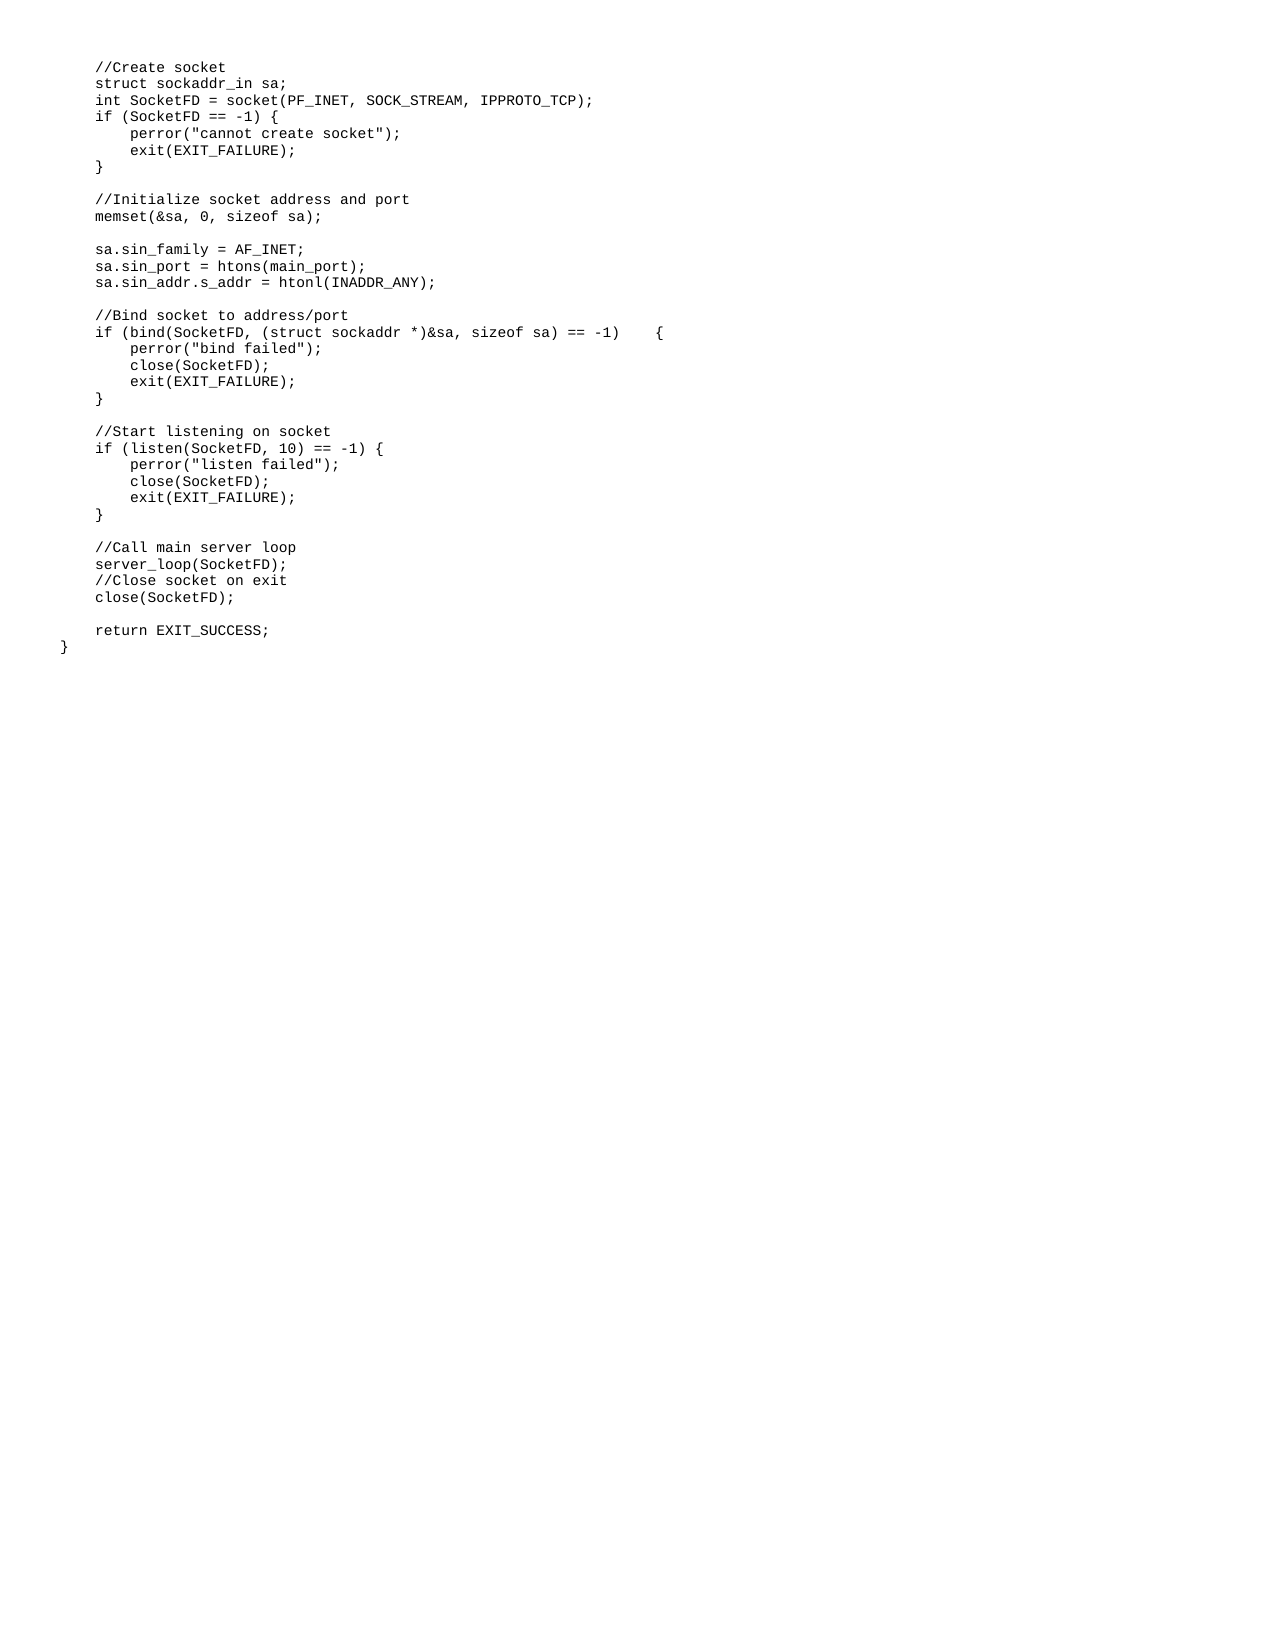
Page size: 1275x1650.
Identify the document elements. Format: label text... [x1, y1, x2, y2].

text if (listen(SocketFD, 10) == -1) { [60, 441, 1215, 457]
text //Call main server loop [60, 540, 1215, 557]
text perror("cannot create socket"); [60, 126, 1215, 143]
text close(SocketFD); [60, 474, 1215, 491]
text if (bind(SocketFD, (struct sockaddr *)&sa, sizeof sa) == -1) { [60, 325, 1215, 342]
text } [60, 640, 1215, 656]
text //Start listening on socket [60, 424, 1215, 441]
text } [60, 159, 1215, 176]
text //Create socket [60, 60, 1215, 77]
text memset(&sa, 0, sizeof sa); [60, 209, 1215, 226]
text close(SocketFD); [60, 590, 1215, 607]
text server_loop(SocketFD); [60, 557, 1215, 573]
text return EXIT_SUCCESS; [60, 623, 1215, 640]
text sa.sin_addr.s_addr = htonl(INADDR_ANY); [60, 275, 1215, 292]
text struct sockaddr_in sa; [60, 77, 1215, 93]
text exit(EXIT_FAILURE); [60, 143, 1215, 159]
text //Close socket on exit [60, 573, 1215, 590]
text exit(EXIT_FAILURE); [60, 491, 1215, 507]
text int SocketFD = socket(PF_INET, SOCK_STREAM, IPPROTO_TCP); [60, 93, 1215, 110]
text if (SocketFD == -1) { [60, 110, 1215, 126]
text close(SocketFD); [60, 358, 1215, 375]
text //Initialize socket address and port [60, 192, 1215, 209]
text exit(EXIT_FAILURE); [60, 375, 1215, 391]
text perror("listen failed"); [60, 457, 1215, 474]
text sa.sin_port = htons(main_port); [60, 259, 1215, 275]
text } [60, 391, 1215, 408]
text perror("bind failed"); [60, 342, 1215, 358]
text sa.sin_family = AF_INET; [60, 242, 1215, 259]
text } [60, 507, 1215, 524]
text //Bind socket to address/port [60, 308, 1215, 325]
